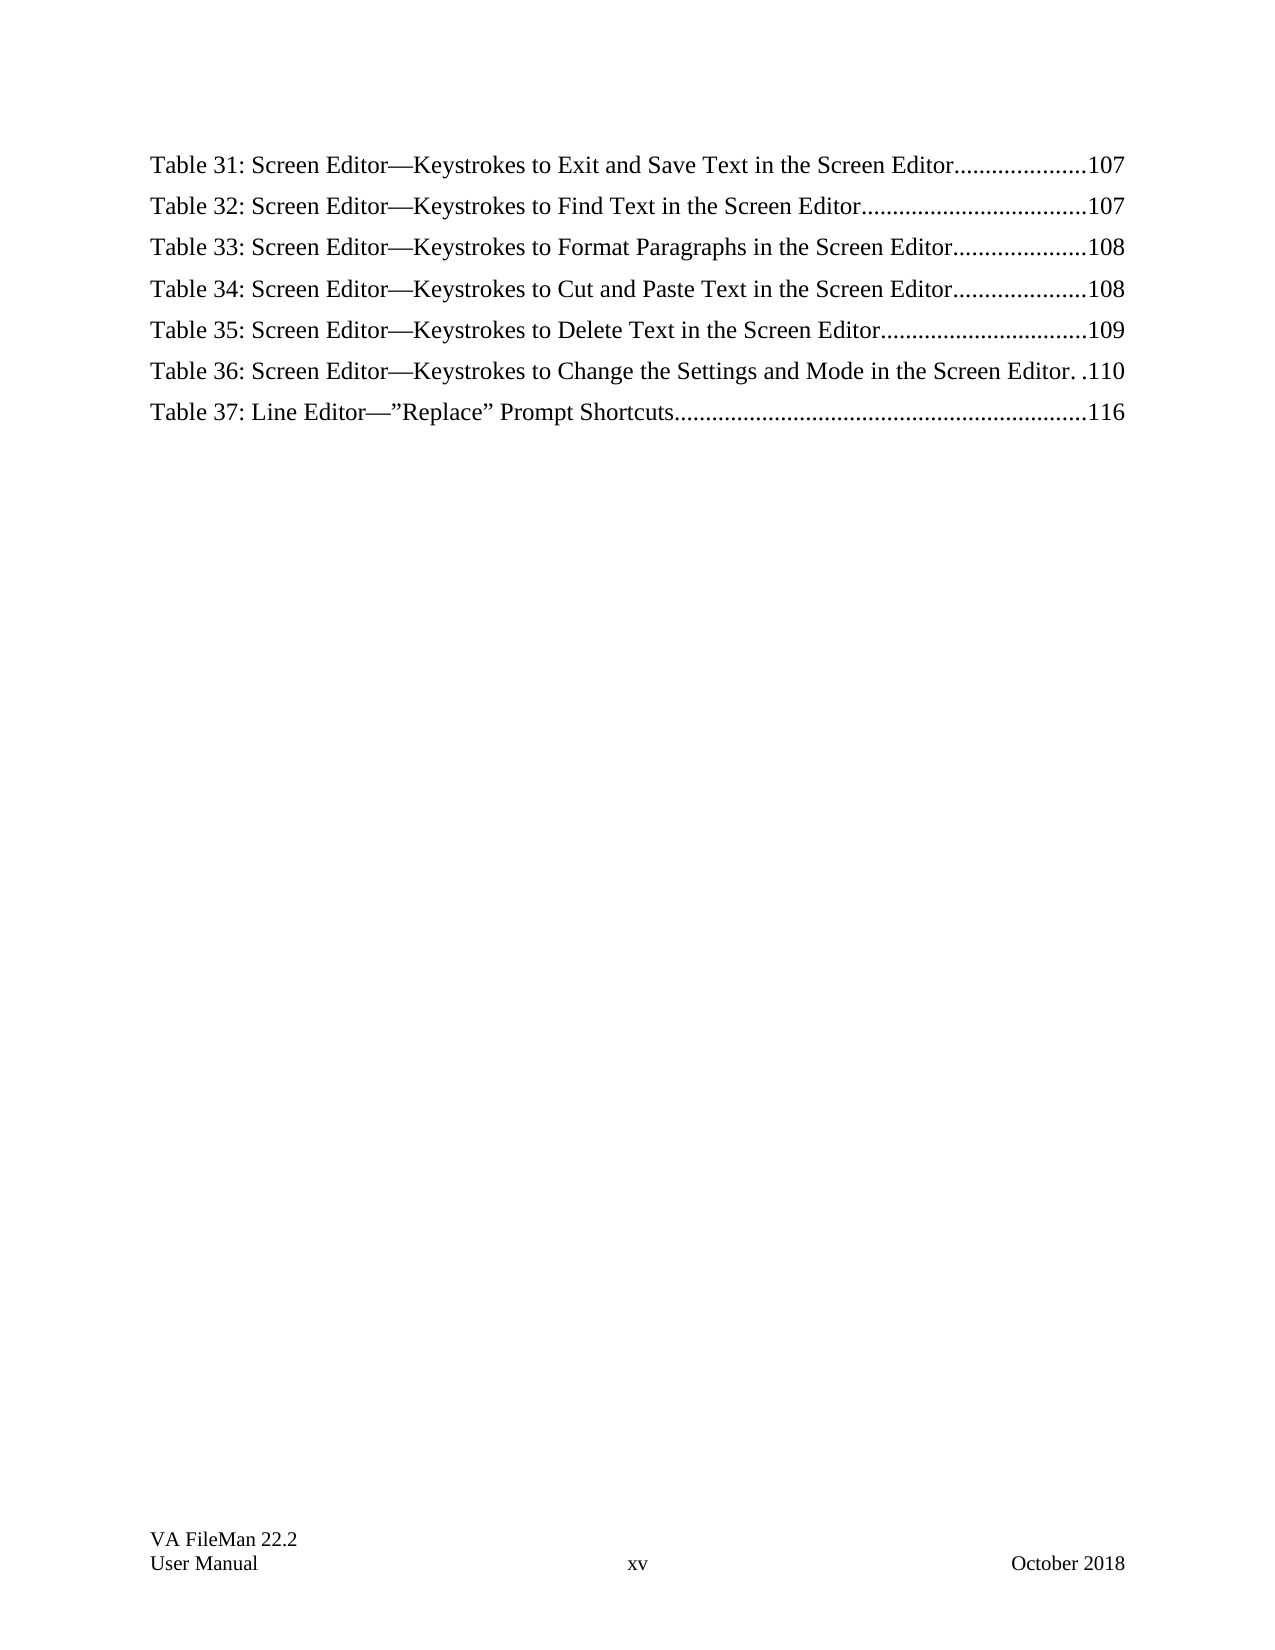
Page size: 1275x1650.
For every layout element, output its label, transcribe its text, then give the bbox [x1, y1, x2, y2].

text Table 37: Line Editor—”Replace” Prompt Shortcuts 116 [150, 397, 1125, 426]
text Table 34: Screen Editor—Keystrokes to Cut and Paste Text in the Screen Editor 108 [150, 274, 1125, 302]
text Table 31: Screen Editor—Keystrokes to Exit and Save Text in the Screen Editor 107 [150, 150, 1125, 179]
text Table 36: Screen Editor—Keystrokes to Change the Settings and Mode in the Screen Editor 110 [150, 356, 1125, 385]
text Table 33: Screen Editor—Keystrokes to Format Paragraphs in the Screen Editor 108 [150, 232, 1125, 261]
text Table 35: Screen Editor—Keystrokes to Delete Text in the Screen Editor 109 [150, 315, 1125, 344]
text Table 32: Screen Editor—Keystrokes to Find Text in the Screen Editor 107 [150, 191, 1125, 220]
